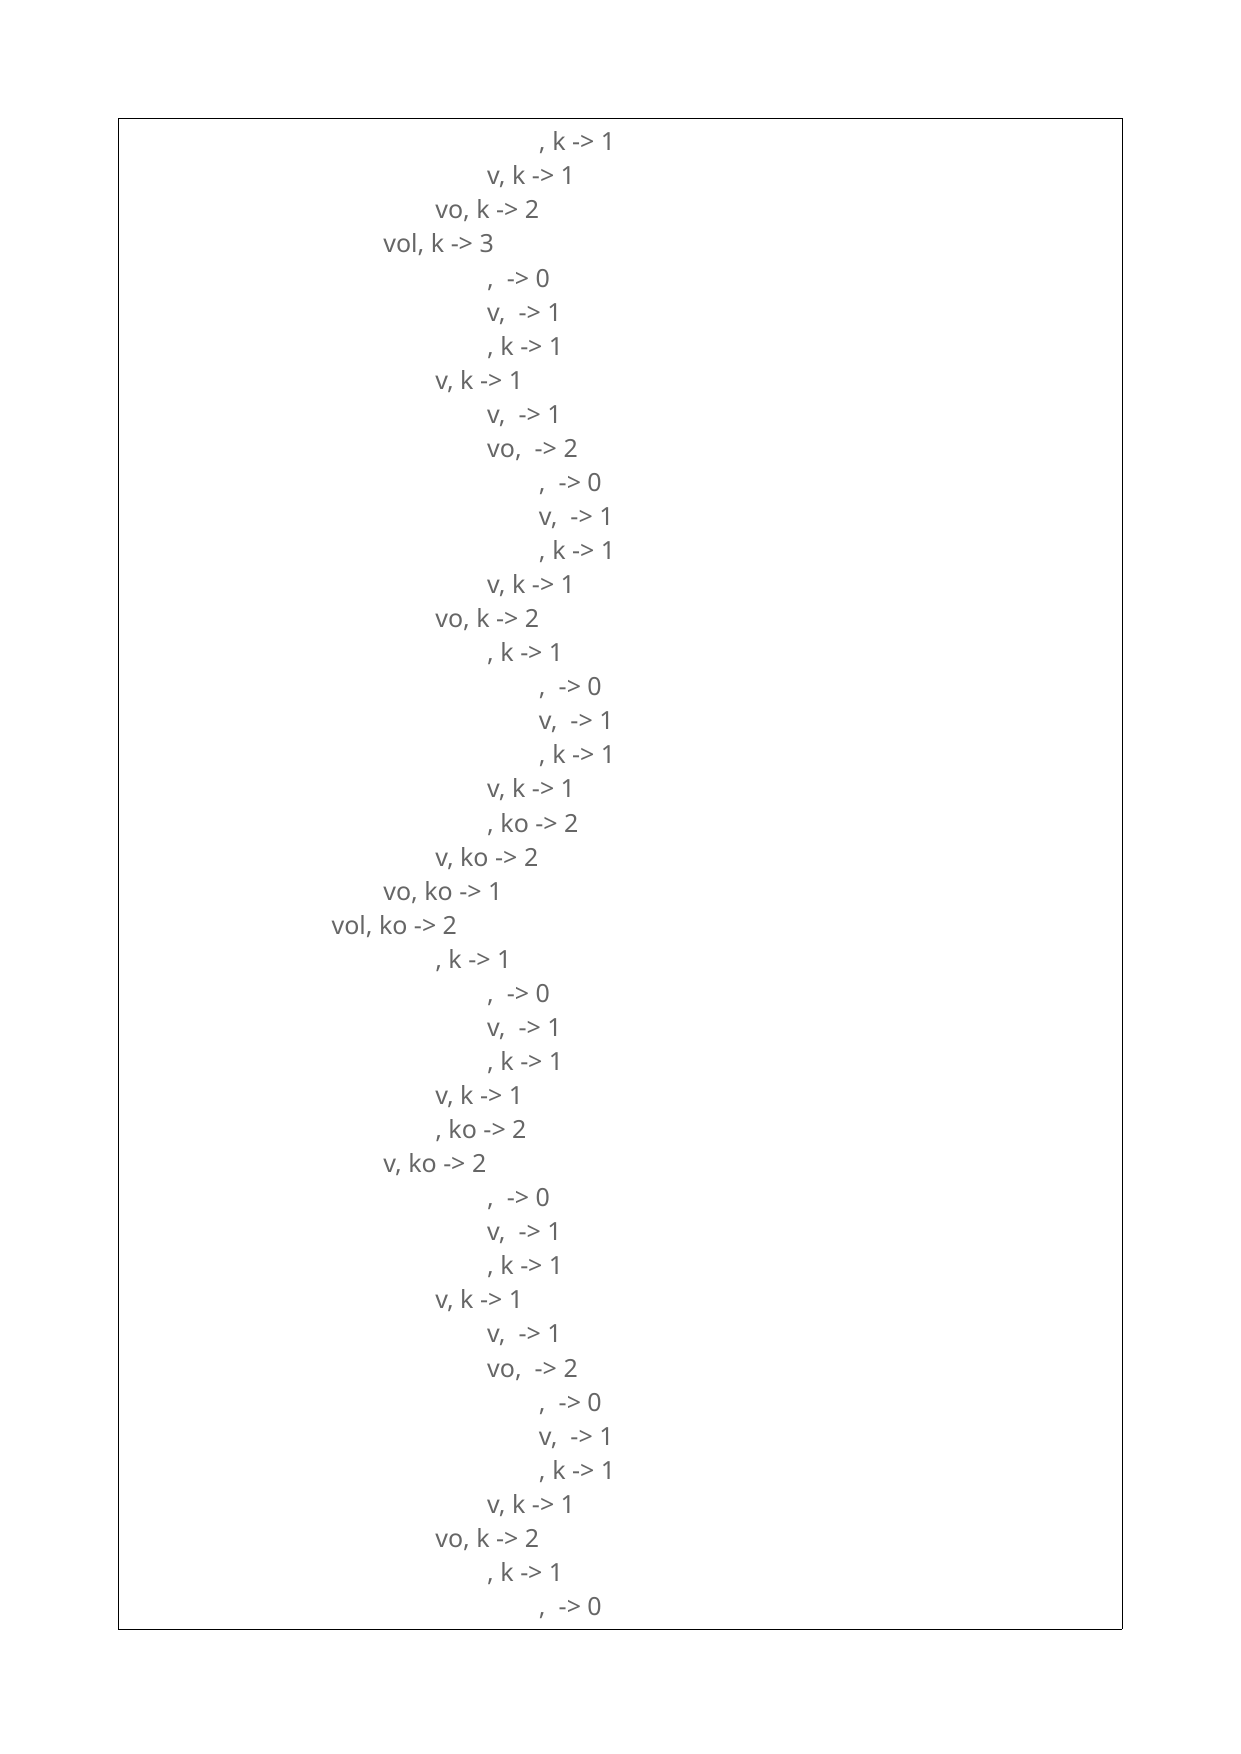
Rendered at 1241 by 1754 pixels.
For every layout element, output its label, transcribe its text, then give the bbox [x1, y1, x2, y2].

table_header , k -> 1 v, k -> 1 vo, k -> 2 vol, k -> 3 , -> 0 v, -> 1 , k -> 1 v, k -> 1 v, -> 1 vo, -> 2 , -> 0 v, -> 1 , k -> 1 v, k -> 1 vo, k -> 2 , k -> 1 , -> 0 v, -> 1 , k -> 1 v, k -> 1 , ko -> 2 v, ko -> 2 vo, ko -> 1 vol, ko -> 2 , k -> 1 , -> 0 v, -> 1 , k -> 1 v, k -> 1 , ko -> 2 v, ko -> 2 , -> 0 v, -> 1 , k -> 1 v, k -> 1 v, -> 1 vo, -> 2 , -> 0 v, -> 1 , k -> 1 v, k -> 1 vo, k -> 2 , k -> 1 , -> 0 [119, 119, 1122, 1628]
